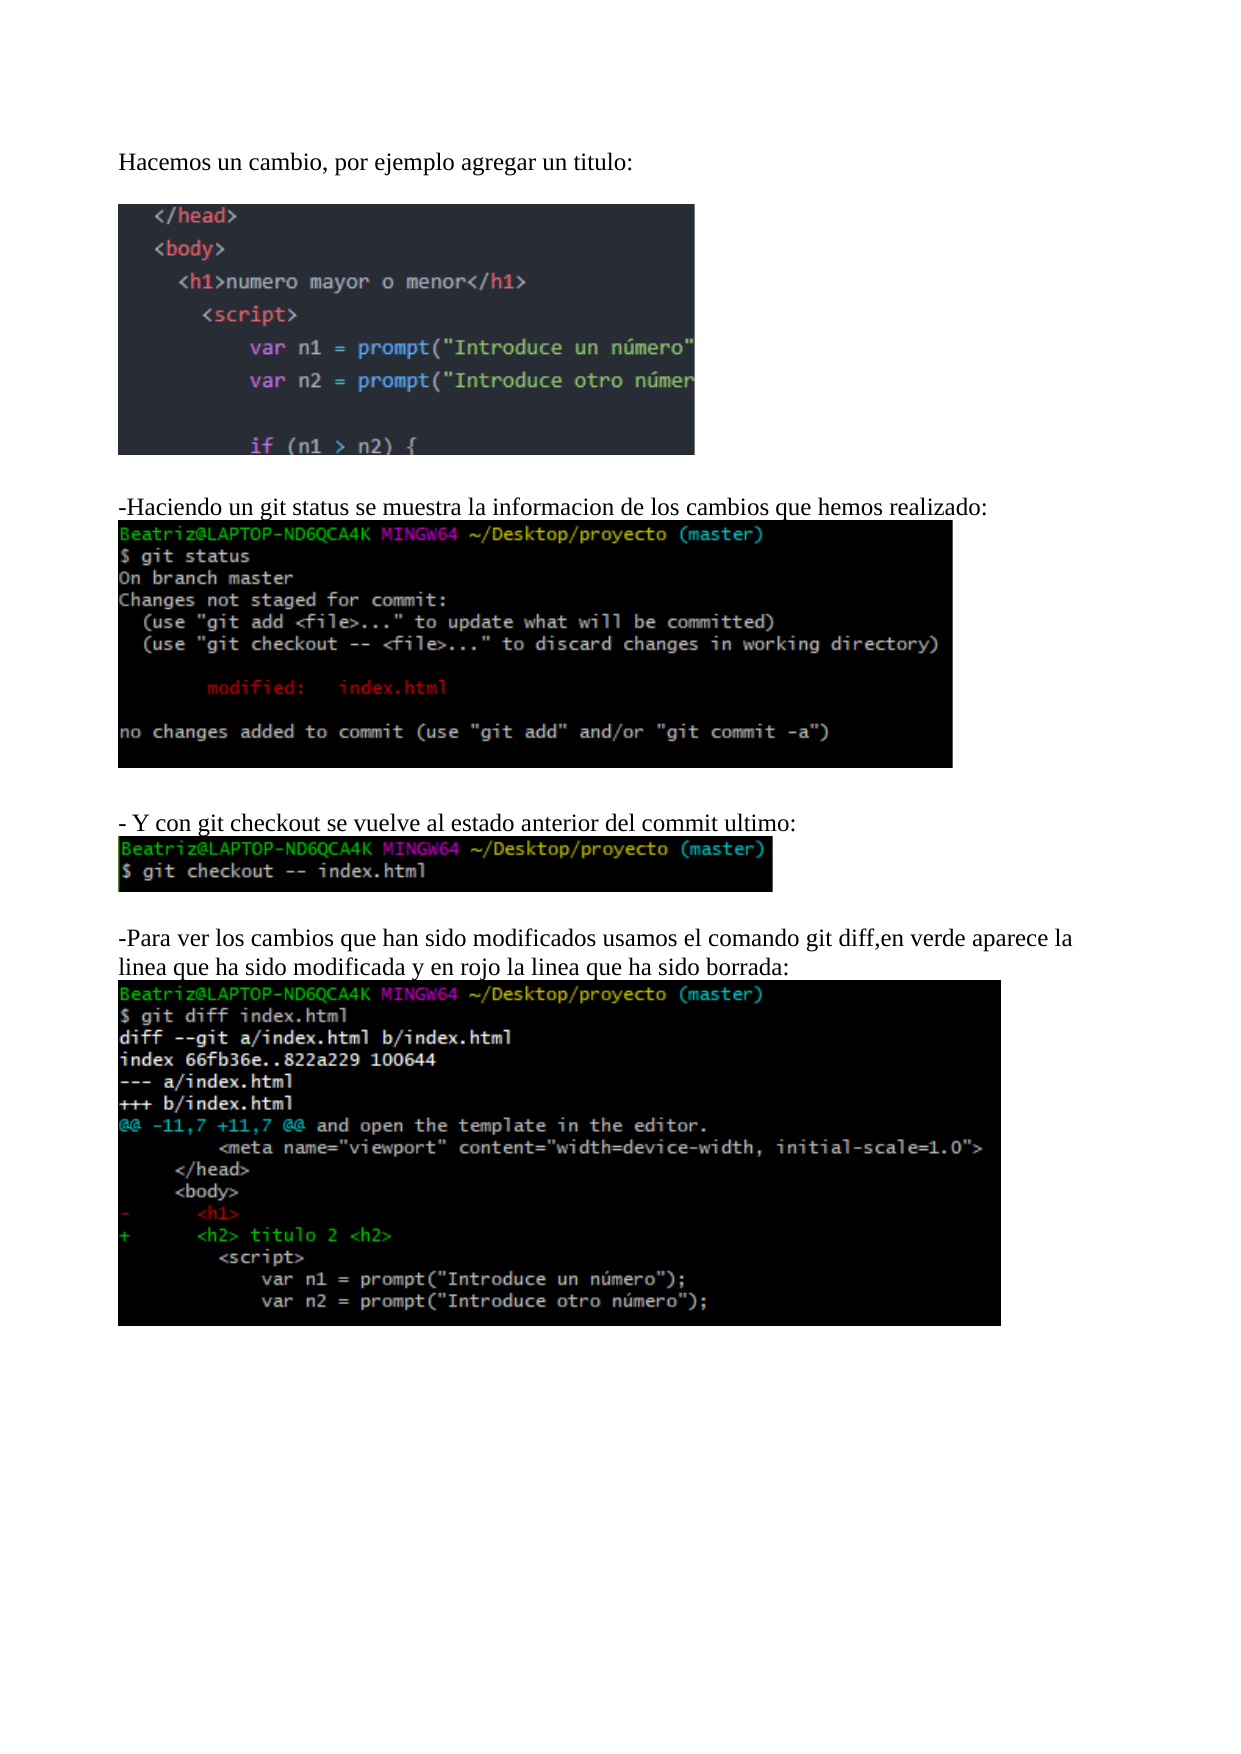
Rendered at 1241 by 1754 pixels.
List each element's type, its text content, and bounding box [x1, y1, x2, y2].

picture [118, 204, 695, 455]
text - Y con git checkout se vuelve al estado anterior del commit ultimo: [118, 808, 1122, 837]
text -Para ver los cambios que han sido modificados usamos el comando git diff,en verde aparece la linea que ha sido modificada y en rojo la linea que ha sido borrada: [118, 923, 1122, 981]
picture [118, 836, 773, 892]
picture [118, 520, 953, 768]
text Hacemos un cambio, por ejemplo agregar un titulo: [118, 147, 1122, 176]
picture [118, 980, 1001, 1326]
text -Haciendo un git status se muestra la informacion de los cambios que hemos realizado: [118, 492, 1122, 521]
